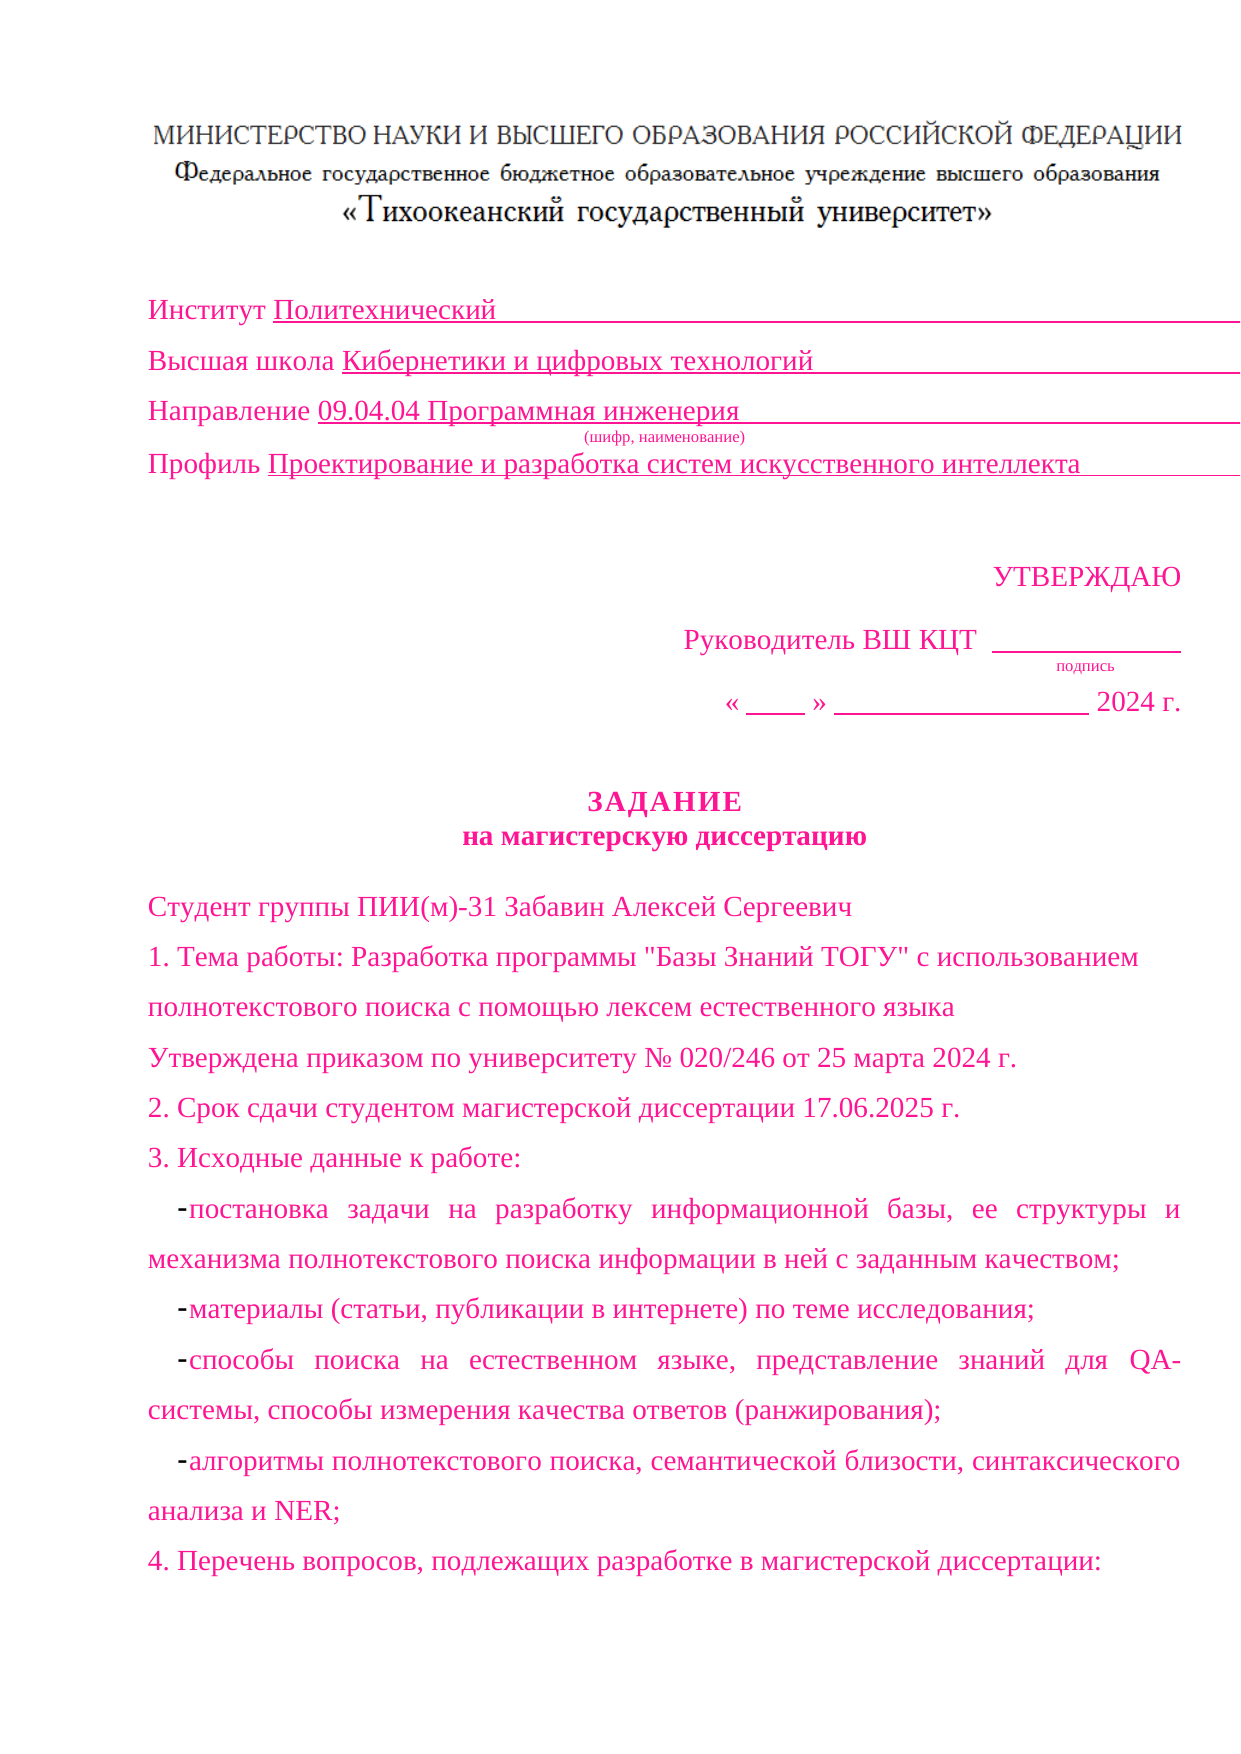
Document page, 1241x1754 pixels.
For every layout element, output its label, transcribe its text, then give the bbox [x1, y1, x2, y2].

list способы поиска на естественном языке, представление знаний для QA-системы, способы измерения качества ответов (ранжирования); [148, 1342, 1181, 1426]
text Направление 09.04.04 Программная инженерия [148, 393, 1181, 427]
text 1. Тема работы: Разработка программы "Базы Знаний ТОГУ" с использованием полнотекстового поиска с помощью лексем естественного языка [148, 939, 1181, 1023]
text Профиль Проектирование и разработка систем искусственного интеллекта [148, 446, 1181, 479]
text 4. Перечень вопросов, подлежащих разработке в магистерской диссертации: [148, 1543, 1181, 1577]
text 2. Срок сдачи студентом магистерской диссертации 17.06.2025 г. [148, 1090, 1181, 1124]
text ЗАДАНИЕ [148, 784, 1181, 818]
list алгоритмы полнотекстового поиска, семантической близости, синтаксического анализа и NER; [148, 1443, 1181, 1527]
text УТВЕРЖДАЮ [148, 559, 1181, 592]
text подпись [148, 655, 1181, 674]
text Институт Политехнический [148, 292, 1181, 326]
text Утверждена приказом по университету № 020/246 от 25 марта 2024 г. [148, 1040, 1181, 1073]
text 3. Исходные данные к работе: [148, 1141, 1181, 1174]
text « » 2024 г. [148, 684, 1181, 718]
text Высшая школа Кибернетики и цифровых технологий [148, 343, 1181, 376]
text (шифр, наименование) [148, 427, 1181, 446]
list материалы (статьи, публикации в интернете) по теме исследования; [148, 1292, 1181, 1325]
text Руководитель ВШ КЦТ [148, 622, 1181, 655]
text Студент группы ПИИ(м)-31 Забавин Алексей Сергеевич [148, 889, 1181, 922]
text на магистерскую диссертацию [148, 818, 1181, 851]
list постановка задачи на разработку информационной базы, ее структуры и механизма полнотекстового поиска информации в ней с заданным качеством; [148, 1191, 1181, 1275]
